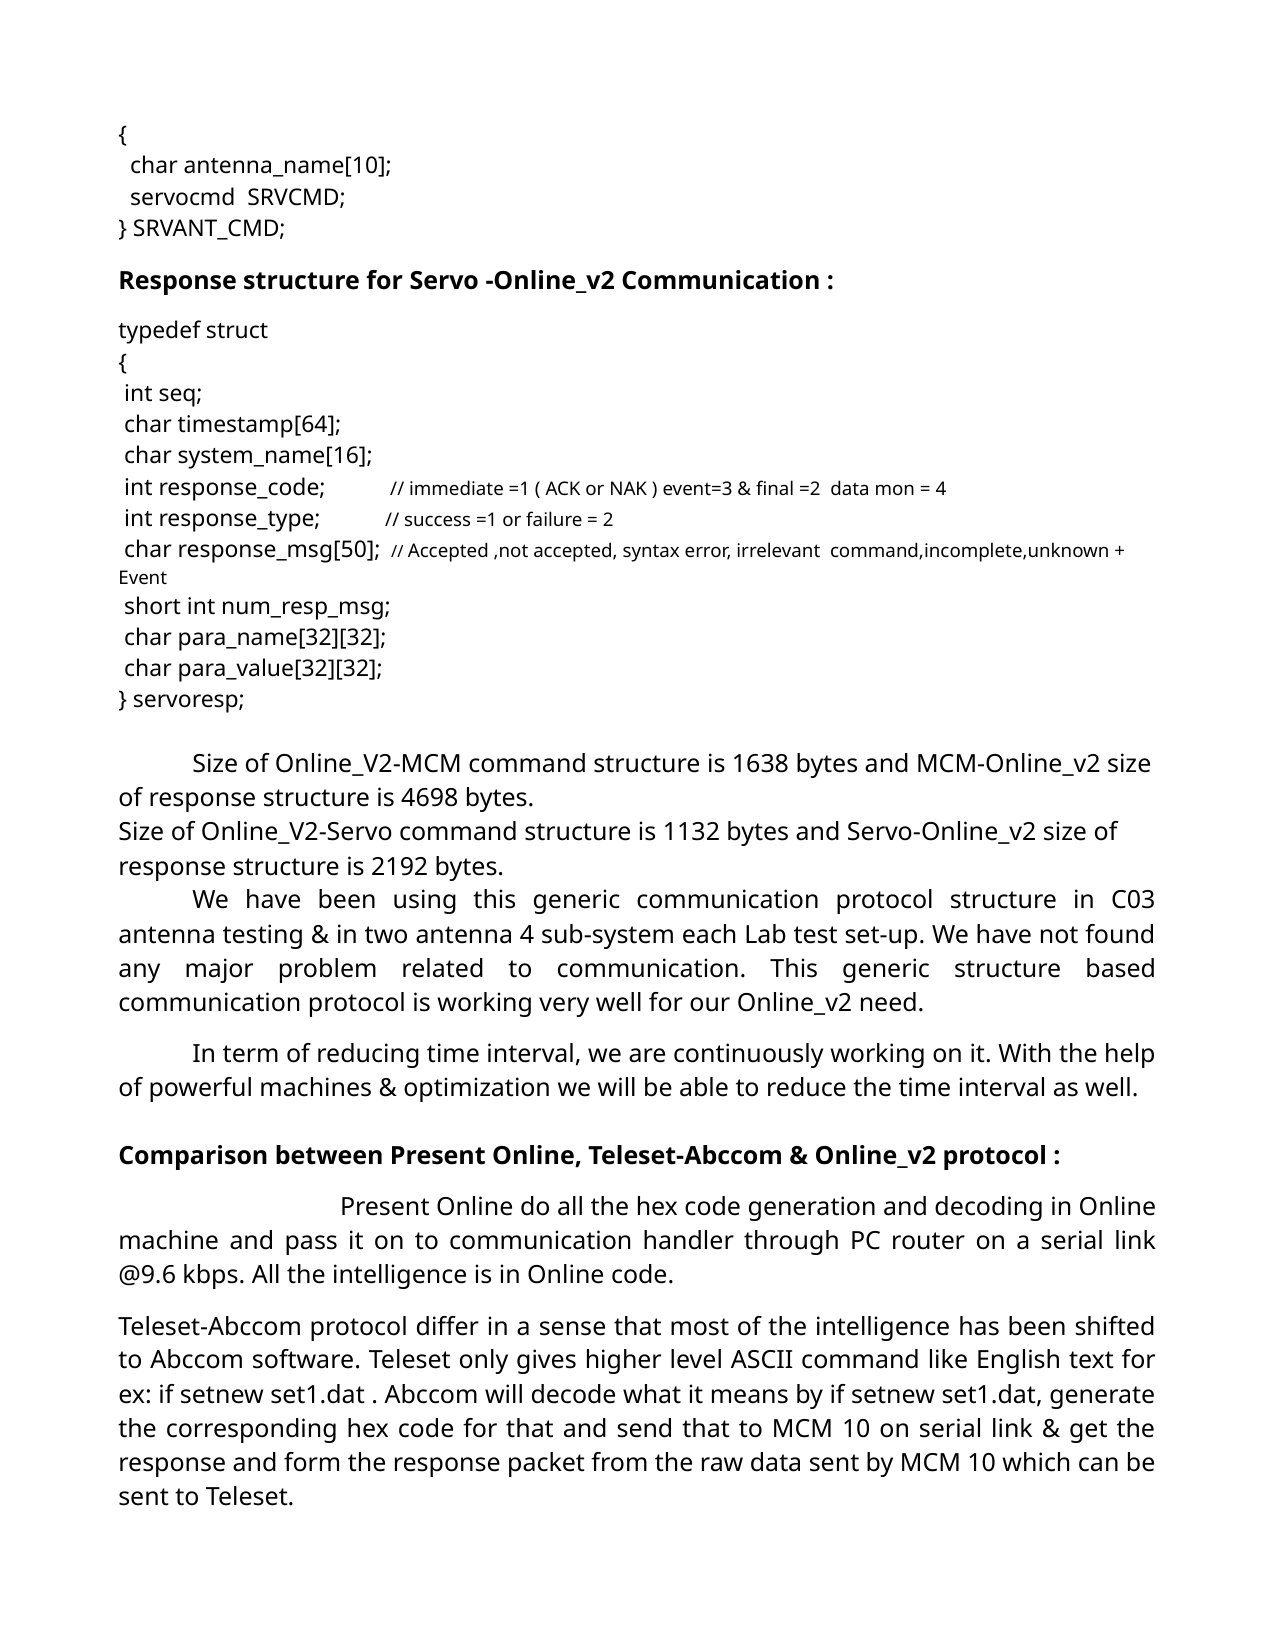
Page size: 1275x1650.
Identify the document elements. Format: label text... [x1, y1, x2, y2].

text We have been using this generic communication protocol structure in C03 antenna testing & in two antenna 4 sub-system each Lab test set-up. We have not found any major problem related to communication. This generic structure based communication protocol is working very well for our Online_v2 need. [118, 882, 1157, 1018]
text Size of Online_V2-Servo command structure is 1132 bytes and Servo-Online_v2 size of response structure is 2192 bytes. [118, 814, 1157, 882]
text { [118, 345, 1157, 377]
text char system_name[16]; [118, 439, 1157, 470]
text Comparison between Present Online, Teleset-Abccom & Online_v2 protocol : [118, 1138, 1157, 1172]
text } SRVANT_CMD; [118, 212, 1157, 243]
text short int num_resp_msg; [118, 590, 1157, 621]
text int seq; [118, 377, 1157, 408]
text char para_value[32][32]; [118, 652, 1157, 683]
text char antenna_name[10]; [118, 149, 1157, 181]
text char timestamp[64]; [118, 408, 1157, 439]
text Present Online do all the hex code generation and decoding in Online machine and pass it on to communication handler through PC router on a serial link @9.6 kbps. All the intelligence is in Online code. [118, 1189, 1157, 1291]
text servocmd SRVCMD; [118, 181, 1157, 212]
text typedef struct [118, 314, 1157, 345]
text char response_msg[50]; // Accepted ,not accepted, syntax error, irrelevant command,incomplete,unknown + Event [118, 533, 1157, 590]
text } servoresp; [118, 683, 1157, 715]
text int response_code; // immediate =1 ( ACK or NAK ) event=3 & final =2 data mon = 4 [118, 470, 1157, 502]
text In term of reducing time interval, we are continuously working on it. With the help of powerful machines & optimization we will be able to reduce the time interval as well. [118, 1036, 1157, 1104]
text Teleset-Abccom protocol differ in a sense that most of the intelligence has been shifted to Abccom software. Teleset only gives higher level ASCII command like English text for ex: if setnew set1.dat . Abccom will decode what it means by if setnew set1.dat, generate the corresponding hex code for that and send that to MCM 10 on serial link & get the response and form the response packet from the raw data sent by MCM 10 which can be sent to Teleset. [118, 1308, 1157, 1512]
text Response structure for Servo -Online_v2 Communication : [118, 263, 1157, 297]
text Size of Online_V2-MCM command structure is 1638 bytes and MCM-Online_v2 size of response structure is 4698 bytes. [118, 746, 1157, 814]
text { [118, 118, 1157, 149]
text char para_name[32][32]; [118, 621, 1157, 652]
text int response_type; // success =1 or failure = 2 [118, 502, 1157, 533]
